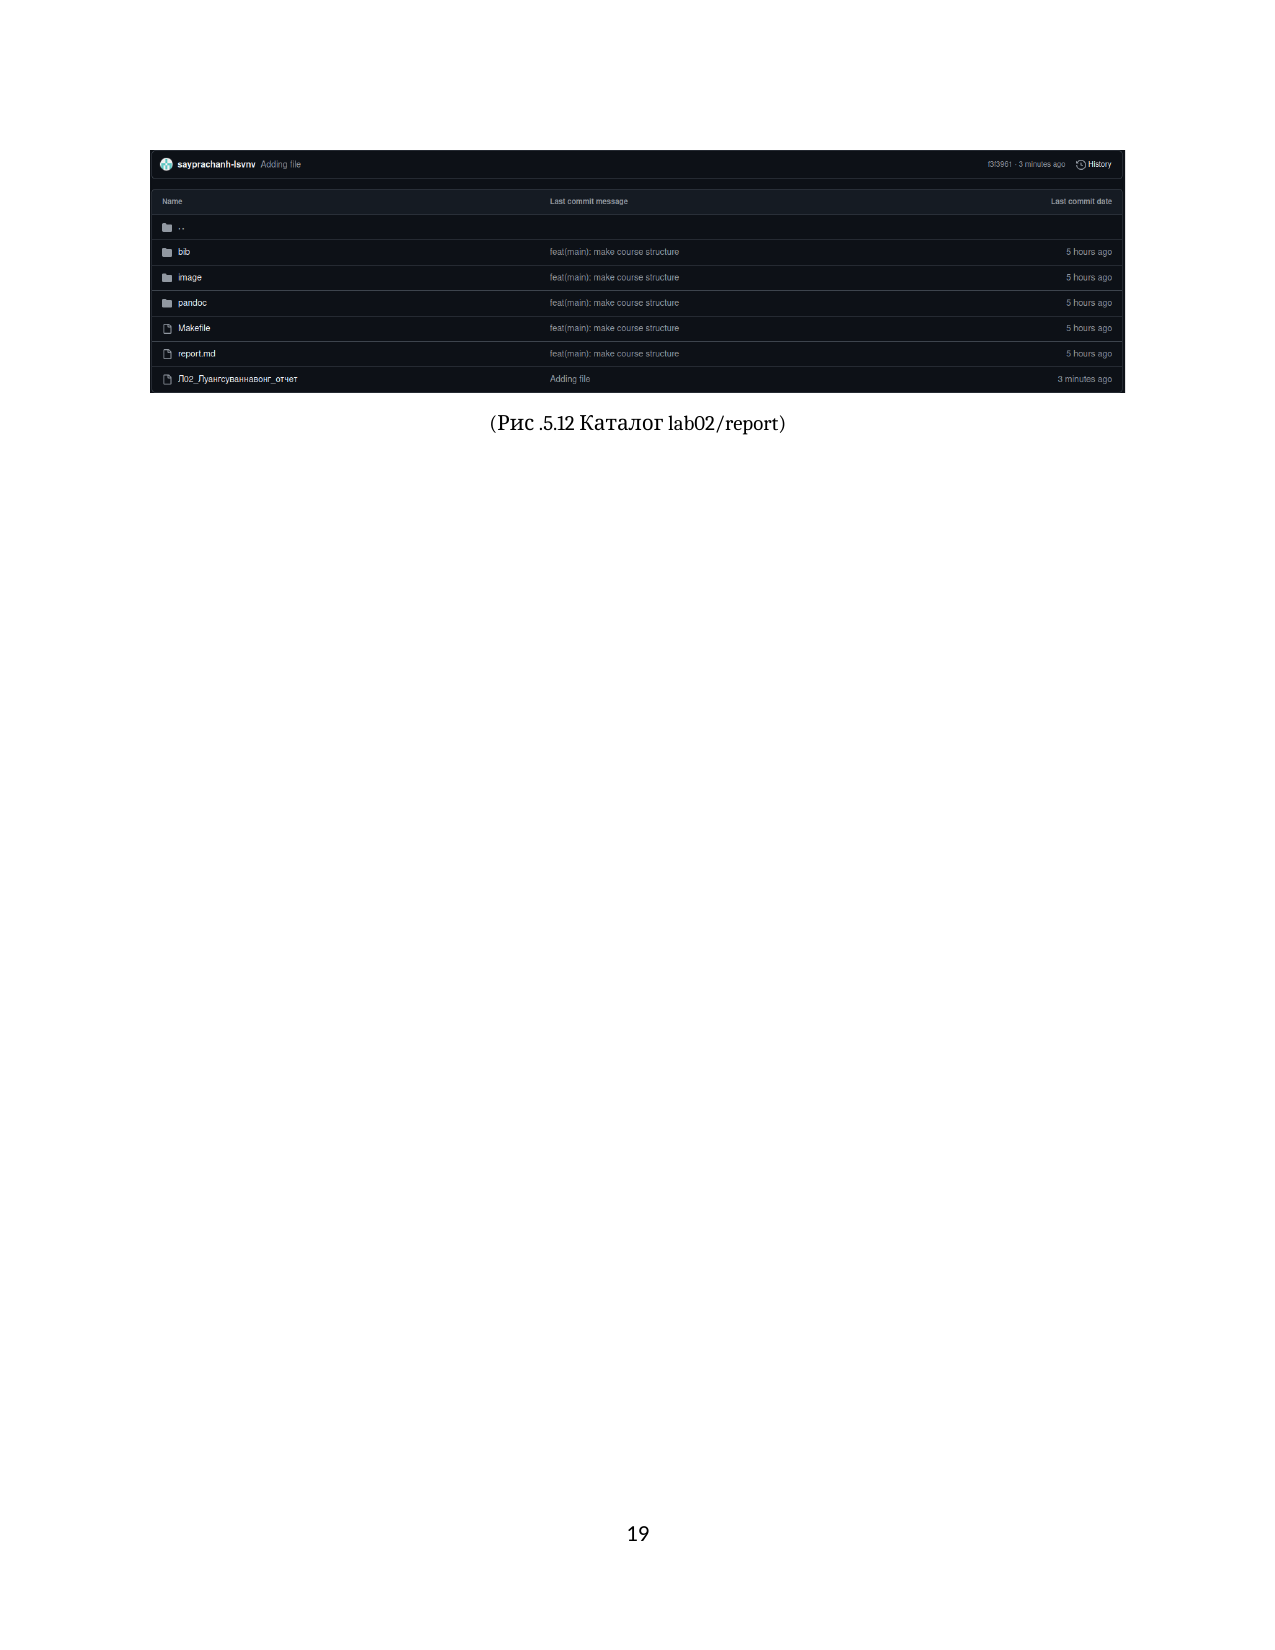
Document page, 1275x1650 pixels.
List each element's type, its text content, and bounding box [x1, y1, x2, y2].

text (Рис .5.12 Каталог lab02/report) [150, 411, 1125, 435]
picture [150, 150, 1125, 393]
